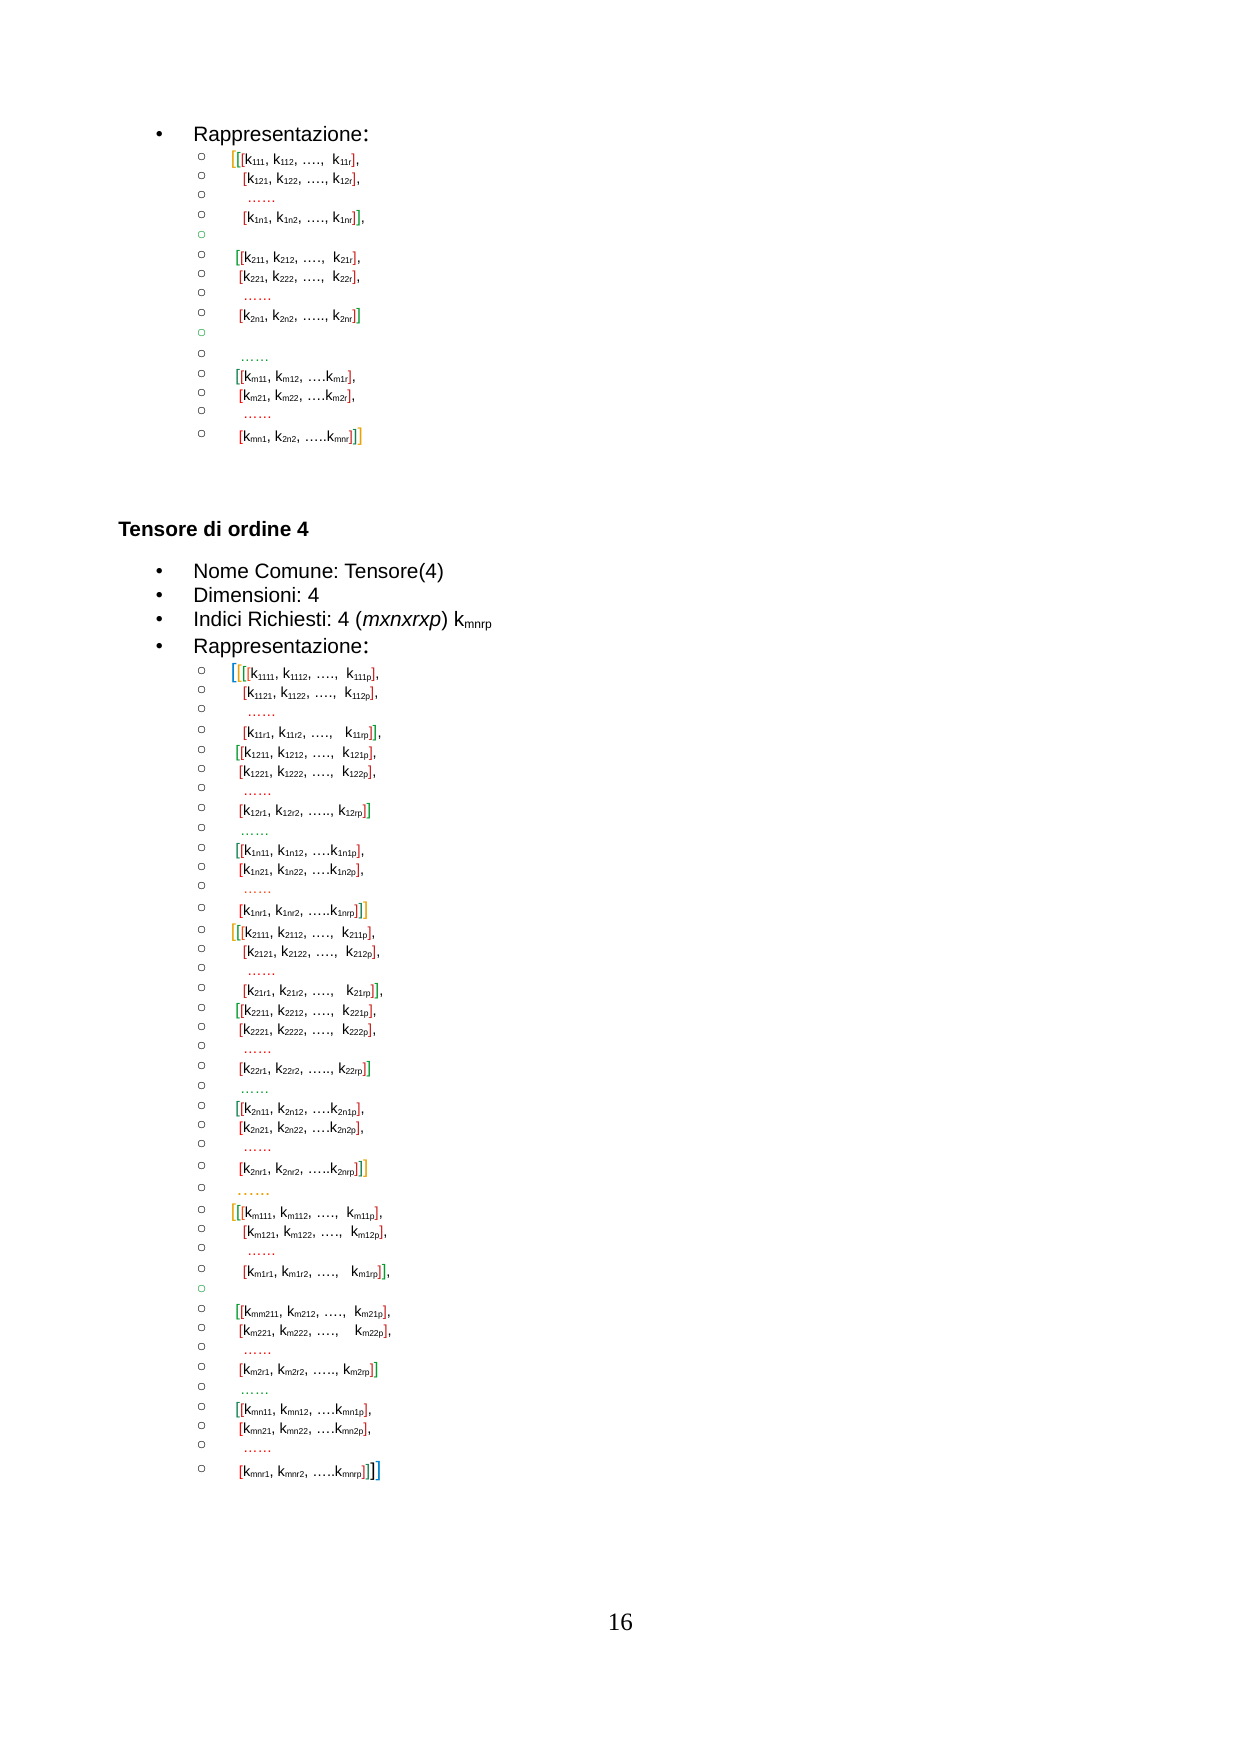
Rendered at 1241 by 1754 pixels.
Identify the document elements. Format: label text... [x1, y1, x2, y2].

list [[[k2111, k2112, …., k211p], [193, 920, 1122, 942]
list …… [193, 188, 1122, 207]
list [k1121, k1122, …., k112p], [193, 683, 1122, 702]
list [k1221, k1222, …., k122p], [193, 762, 1122, 781]
list [[kmm211, km212, …., km21p], [193, 1301, 1122, 1321]
list [[k2n11, k2n12, ….k2n1p], [193, 1098, 1122, 1118]
list [k21r1, k21r2, …., k21rp]], [193, 980, 1122, 1000]
list [k11r1, k11r2, …., k11rp]], [193, 721, 1122, 741]
list Rappresentazione: [156, 118, 1122, 147]
list …… [193, 345, 1122, 365]
list …… [193, 879, 1122, 898]
list Dimensioni: 4 [156, 582, 1122, 607]
list …… [193, 1039, 1122, 1058]
list Nome Comune: Tensore(4) [156, 558, 1122, 582]
list [kmnr1, kmnr2, …..kmnrp]]]] [193, 1457, 1122, 1481]
list [k2221, k2222, …., k222p], [193, 1020, 1122, 1039]
list [k1nr1, k1nr2, …..k1nrp]]] [193, 898, 1122, 920]
list …… [193, 1078, 1122, 1098]
list [km21, km22, ….km2r], [193, 386, 1122, 404]
list [[[k111, k112, …., k11r], [193, 147, 1122, 169]
list [km121, km122, …., km12p], [193, 1222, 1122, 1241]
list [[km11, km12, ….km1r], [193, 365, 1122, 386]
list [k2121, k2122, …., k212p], [193, 942, 1122, 961]
list [kmn1, k2n2, …..kmnr]]] [193, 423, 1122, 446]
list [[kmn11, kmn12, ….kmn1p], [193, 1399, 1122, 1419]
list [k1n1, k1n2, …., k1nr]], [193, 207, 1122, 227]
list …… [193, 1339, 1122, 1358]
list [k22r1, k22r2, ….., k22rp]] [193, 1058, 1122, 1078]
list …… [193, 1241, 1122, 1260]
list …… [193, 1137, 1122, 1156]
list [km1r1, km1r2, …., km1rp]], [193, 1260, 1122, 1280]
list …… [193, 781, 1122, 799]
list [k221, k222, …., k22r], [193, 267, 1122, 286]
list [k2n1, k2n2, ….., k2nr]] [193, 305, 1122, 325]
list …… [193, 961, 1122, 980]
list …… [193, 404, 1122, 423]
list [[k1n11, k1n12, ….k1n1p], [193, 840, 1122, 860]
list [kmn21, kmn22, ….kmn2p], [193, 1419, 1122, 1438]
list [k2nr1, k2nr2, …..k2nrp]]] [193, 1156, 1122, 1178]
list [k121, k122, …., k12r], [193, 169, 1122, 188]
list …… [193, 819, 1122, 840]
list [[k211, k212, …., k21r], [193, 247, 1122, 267]
list [km221, km222, …., km22p], [193, 1321, 1122, 1339]
list [[[km111, km112, …., km11p], [193, 1200, 1122, 1222]
list [[[[k1111, k1112, …., k111p], [193, 659, 1122, 683]
list [km2r1, km2r2, ….., km2rp]] [193, 1358, 1122, 1379]
list [[k1211, k1212, …., k121p], [193, 741, 1122, 762]
list …… [193, 702, 1122, 721]
list Indici Richiesti: 4 (mxnxrxp) kmnrp [156, 607, 1122, 631]
list [[k2211, k2212, …., k221p], [193, 1000, 1122, 1020]
list Rappresentazione: [156, 631, 1122, 659]
list …... [193, 1178, 1122, 1200]
list [k2n21, k2n22, ….k2n2p], [193, 1118, 1122, 1137]
text Tensore di ordine 4 [118, 516, 1122, 540]
list …… [193, 286, 1122, 305]
list [k12r1, k12r2, ….., k12rp]] [193, 799, 1122, 819]
list [k1n21, k1n22, ….k1n2p], [193, 860, 1122, 879]
list …… [193, 1438, 1122, 1457]
list …… [193, 1379, 1122, 1399]
